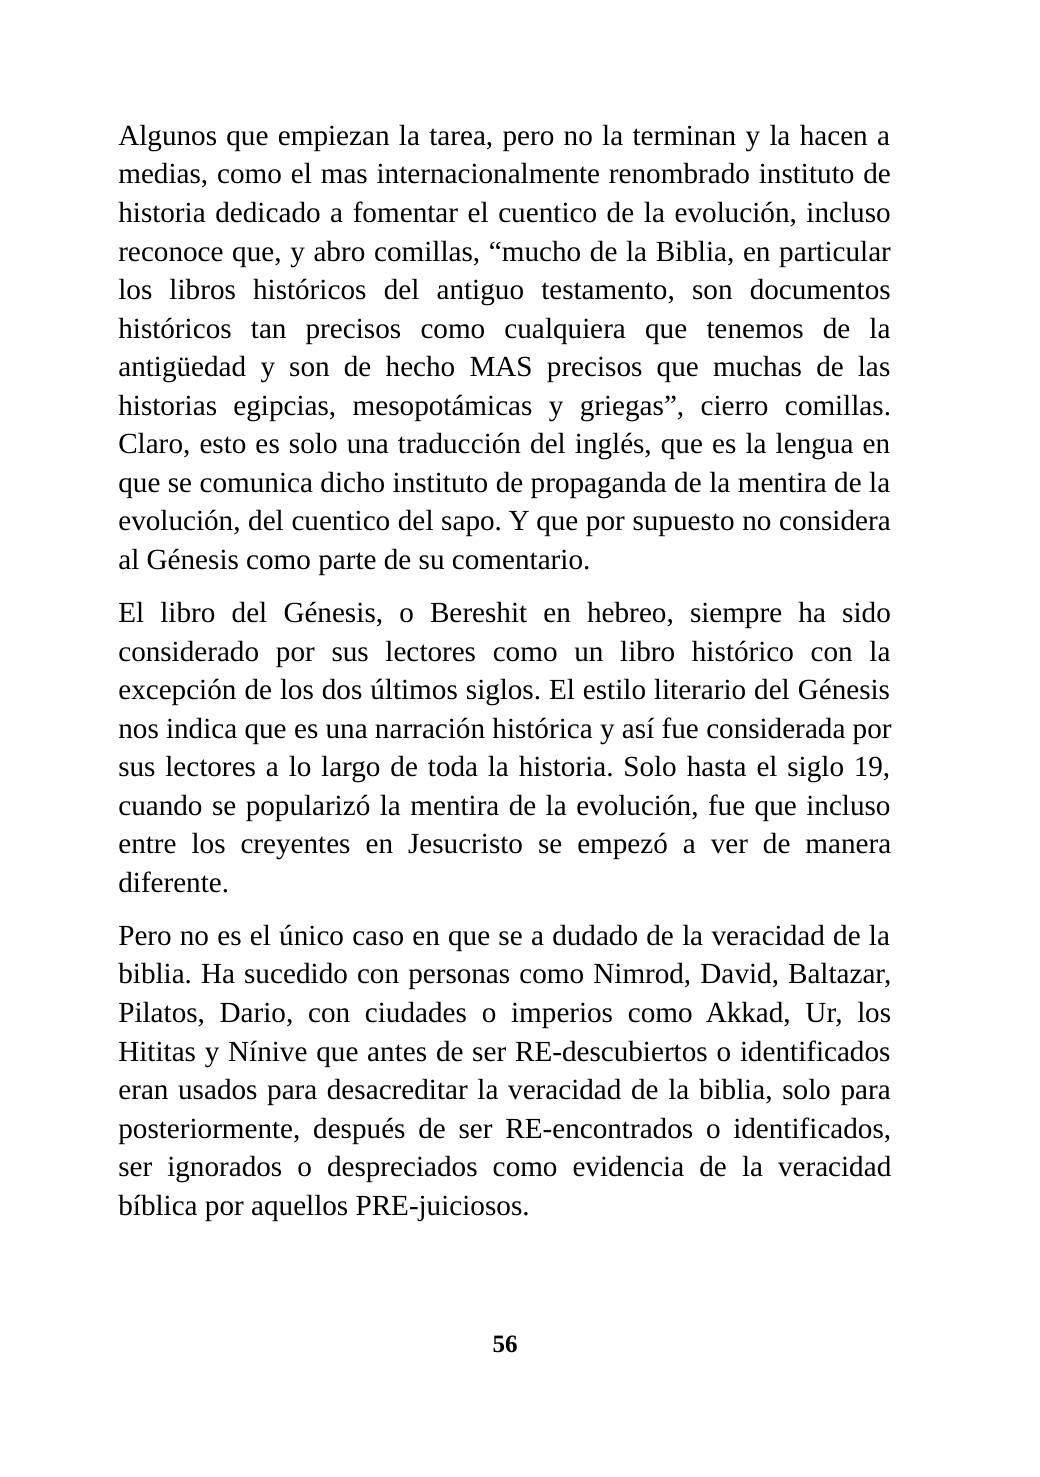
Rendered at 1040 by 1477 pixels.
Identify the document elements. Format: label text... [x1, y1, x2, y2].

text El libro del Génesis, o Bereshit en hebreo, siempre ha sido considerado por sus lectores como un libro histórico con la excepción de los dos últimos siglos. El estilo literario del Génesis nos indica que es una narración histórica y así fue considerada por sus lectores a lo largo de toda la historia. Solo hasta el siglo 19, cuando se popularizó la mentira de la evolución, fue que incluso entre los creyentes en Jesucristo se empezó a ver de manera diferente. [118, 595, 892, 898]
text Algunos que empiezan la tarea, pero no la terminan y la hacen a medias, como el mas internacionalmente renombrado instituto de historia dedicado a fomentar el cuentico de la evolución, incluso reconoce que, y abro comillas, “mucho de la Biblia, en particular los libros históricos del antiguo testamento, son documentos históricos tan precisos como cualquiera que tenemos de la antigüedad y son de hecho MAS precisos que muchas de las historias egipcias, mesopotámicas y griegas”, cierro comillas. Claro, esto es solo una traducción del inglés, que es la lengua en que se comunica dicho instituto de propaganda de la mentira de la evolución, del cuentico del sapo. Y que por supuesto no considera al Génesis como parte de su comentario. [118, 118, 892, 576]
text Pero no es el único caso en que se a dudado de la veracidad de la biblia. Ha sucedido con personas como Nimrod, David, Baltazar, Pilatos, Dario, con ciudades o imperios como Akkad, Ur, los Hititas y Nínive que antes de ser RE-descubiertos o identificados eran usados para desacreditar la veracidad de la biblia, solo para posteriormente, después de ser RE-encontrados o identificados, ser ignorados o despreciados como evidencia de la veracidad bíblica por aquellos PRE-juiciosos. [118, 918, 892, 1221]
